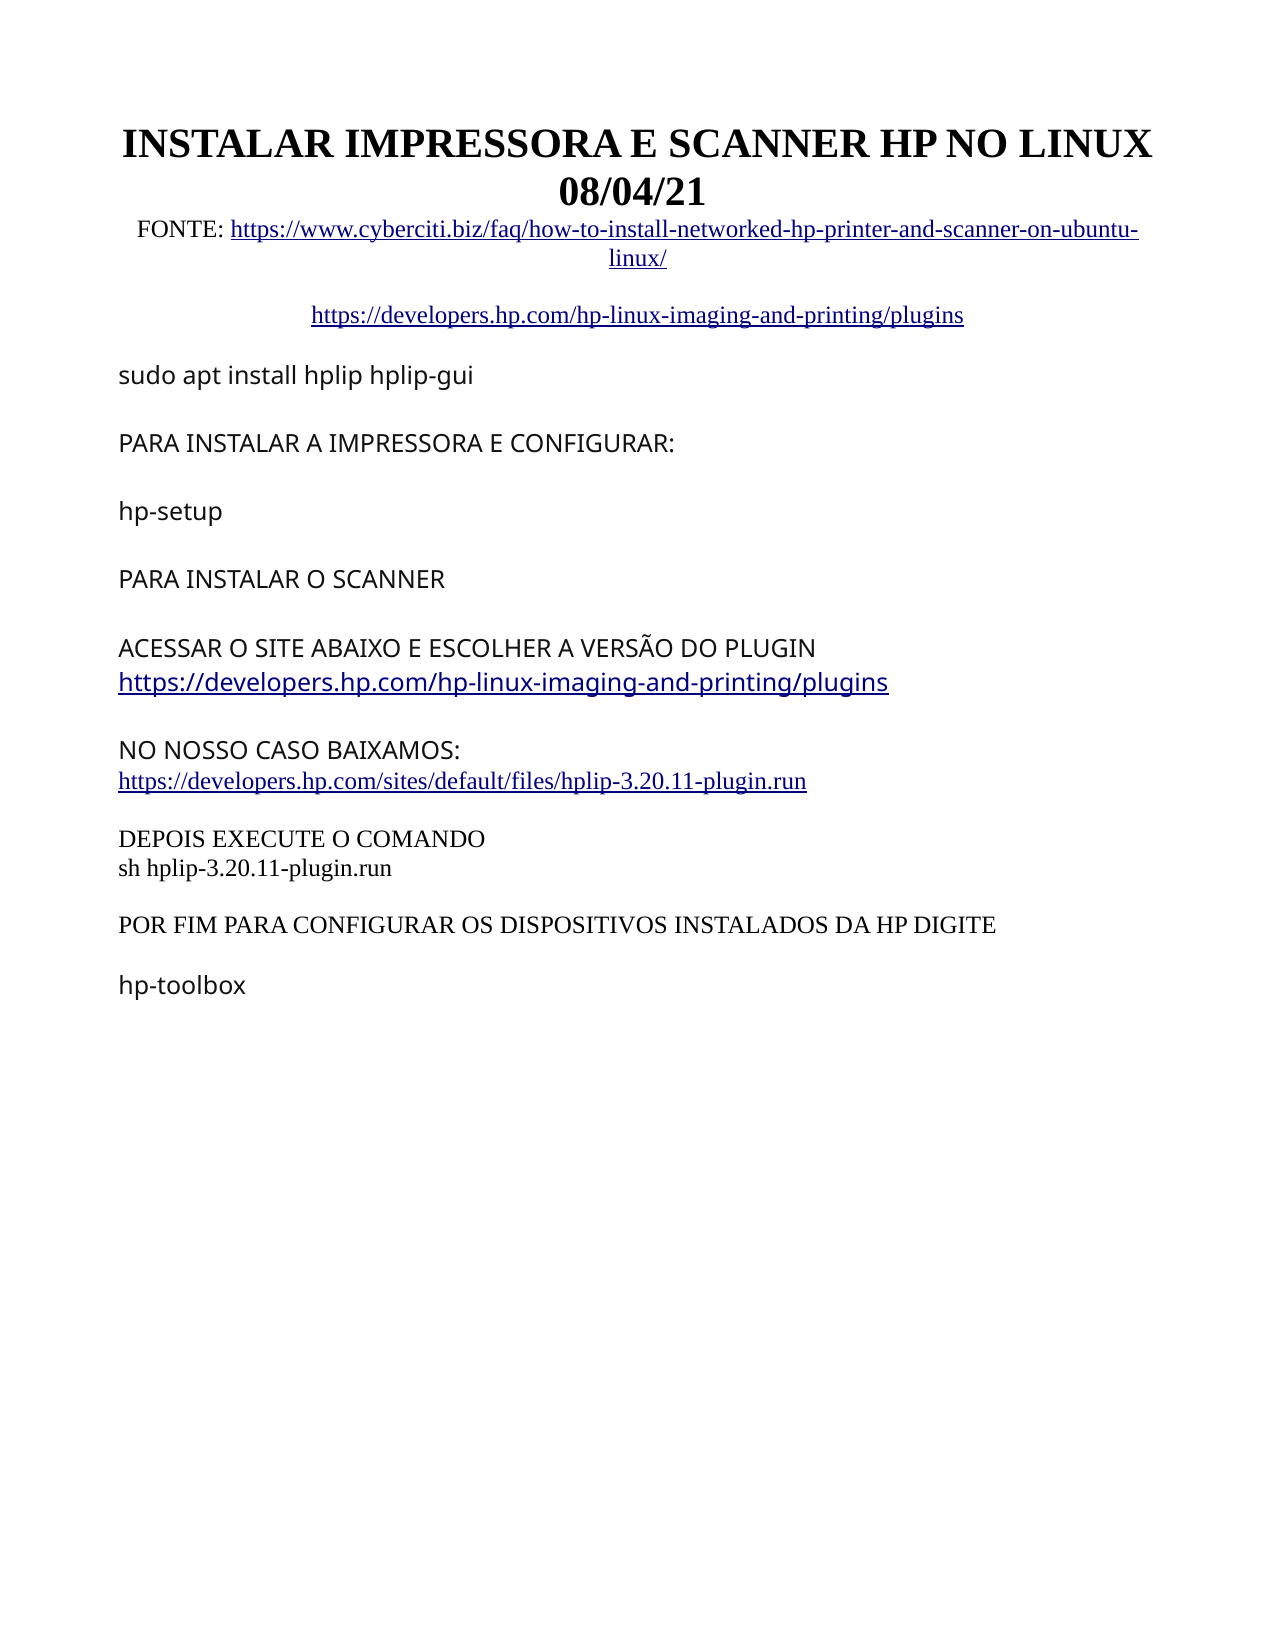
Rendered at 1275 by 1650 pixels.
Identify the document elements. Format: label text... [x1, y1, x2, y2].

text 08/04/21 [118, 166, 1157, 214]
text NO NOSSO CASO BAIXAMOS: [118, 732, 1157, 766]
text DEPOIS EXECUTE O COMANDO [118, 824, 1157, 853]
text FONTE: https://www.cyberciti.biz/faq/how-to-install-networked-hp-printer-and-scanner-on-ubuntu-linux/ [118, 214, 1157, 271]
text INSTALAR IMPRESSORA E SCANNER HP NO LINUX [118, 118, 1157, 166]
text PARA INSTALAR A IMPRESSORA E CONFIGURAR: [118, 426, 1157, 460]
text sh hplip-3.20.11-plugin.run [118, 853, 1157, 881]
text PARA INSTALAR O SCANNER [118, 562, 1157, 596]
text sudo apt install hplip hplip-gui [118, 358, 1157, 392]
text https://developers.hp.com/hp-linux-imaging-and-printing/plugins [118, 300, 1157, 329]
text hp-toolbox [118, 968, 1157, 1002]
text https://developers.hp.com/hp-linux-imaging-and-printing/plugins [118, 664, 1157, 698]
text hp-setup [118, 494, 1157, 528]
text POR FIM PARA CONFIGURAR OS DISPOSITIVOS INSTALADOS DA HP DIGITE [118, 910, 1157, 939]
text ACESSAR O SITE ABAIXO E ESCOLHER A VERSÃO DO PLUGIN [118, 630, 1157, 664]
text https://developers.hp.com/sites/default/files/hplip-3.20.11-plugin.run [118, 766, 1157, 795]
